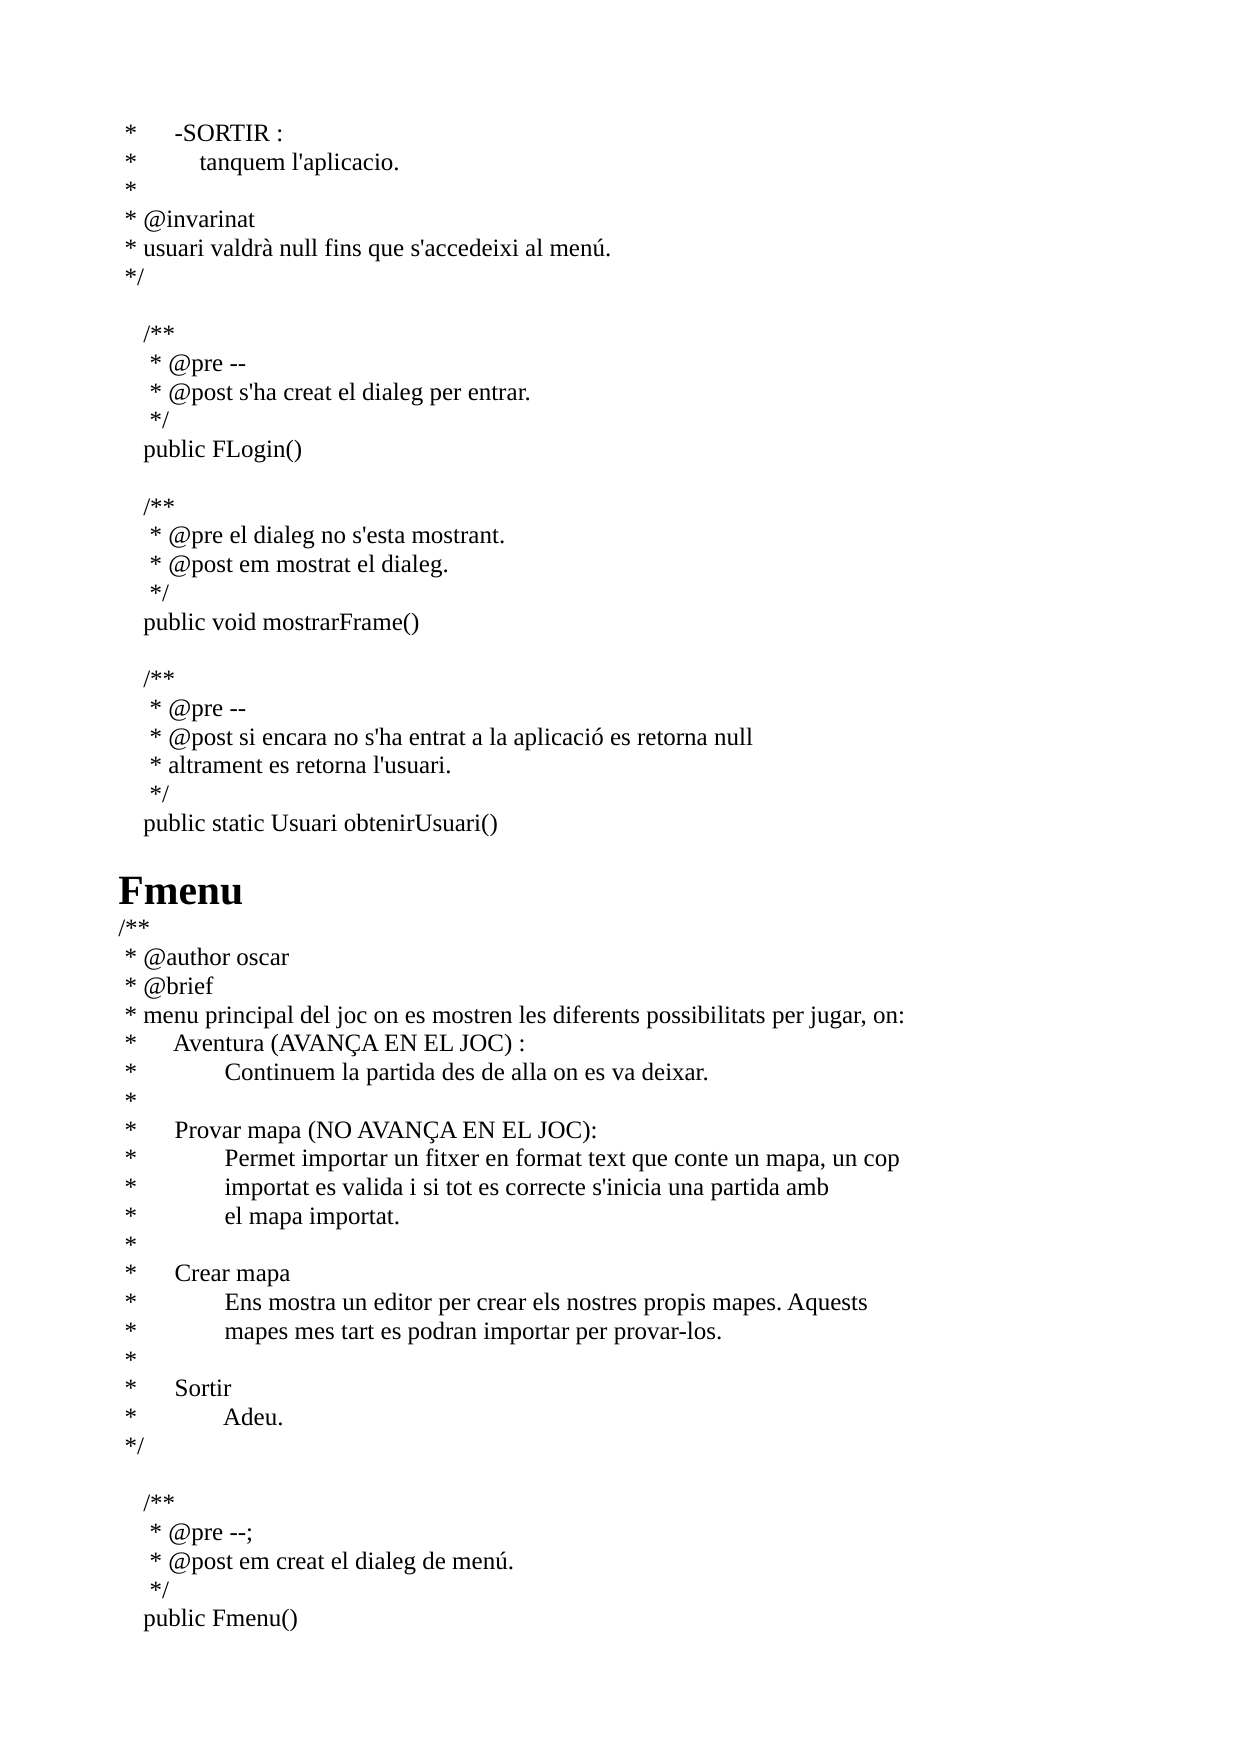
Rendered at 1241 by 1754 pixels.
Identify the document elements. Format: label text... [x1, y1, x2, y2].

text * @post s'ha creat el dialeg per entrar. [118, 377, 1122, 406]
text * [118, 1345, 1122, 1373]
text * mapes mes tart es podran importar per provar-los. [118, 1316, 1122, 1345]
text public static Usuari obtenirUsuari() [118, 808, 1122, 837]
text * Provar mapa (NO AVANÇA EN EL JOC): [118, 1115, 1122, 1143]
text */ [118, 262, 1122, 291]
text * @post em mostrat el dialeg. [118, 549, 1122, 578]
text * Continuem la partida des de alla on es va deixar. [118, 1057, 1122, 1086]
text * -SORTIR : [118, 118, 1122, 147]
text * Aventura (AVANÇA EN EL JOC) : [118, 1028, 1122, 1057]
text * usuari valdrà null fins que s'accedeixi al menú. [118, 233, 1122, 262]
text * Sortir [118, 1373, 1122, 1402]
text * @pre -- [118, 348, 1122, 377]
text * importat es valida i si tot es correcte s'inicia una partida amb [118, 1172, 1122, 1201]
text * @pre --; [118, 1517, 1122, 1546]
text * @post si encara no s'ha entrat a la aplicació es retorna null [118, 722, 1122, 751]
text /** [118, 1488, 1122, 1517]
text /** [118, 319, 1122, 348]
text public FLogin() [118, 434, 1122, 463]
text * @author oscar [118, 942, 1122, 971]
text * @brief [118, 971, 1122, 1000]
text * altrament es retorna l'usuari. [118, 751, 1122, 779]
text public Fmenu() [118, 1603, 1122, 1632]
text * Crear mapa [118, 1258, 1122, 1287]
text * [118, 176, 1122, 204]
text Fmenu [118, 866, 1122, 913]
text * @pre -- [118, 693, 1122, 722]
text * @pre el dialeg no s'esta mostrant. [118, 521, 1122, 549]
text public void mostrarFrame() [118, 607, 1122, 636]
text * Permet importar un fitxer en format text que conte un mapa, un cop [118, 1143, 1122, 1172]
text * el mapa importat. [118, 1201, 1122, 1230]
text * tanquem l'aplicacio. [118, 147, 1122, 176]
text */ [118, 1575, 1122, 1603]
text * menu principal del joc on es mostren les diferents possibilitats per jugar, on: [118, 1000, 1122, 1028]
text /** [118, 492, 1122, 521]
text * [118, 1230, 1122, 1258]
text * Ens mostra un editor per crear els nostres propis mapes. Aquests [118, 1287, 1122, 1316]
text */ [118, 1431, 1122, 1460]
text /** [118, 913, 1122, 942]
text /** [118, 664, 1122, 693]
text * @post em creat el dialeg de menú. [118, 1546, 1122, 1575]
text * Adeu. [118, 1402, 1122, 1431]
text * @invarinat [118, 204, 1122, 233]
text * [118, 1086, 1122, 1115]
text */ [118, 406, 1122, 434]
text */ [118, 578, 1122, 607]
text */ [118, 779, 1122, 808]
